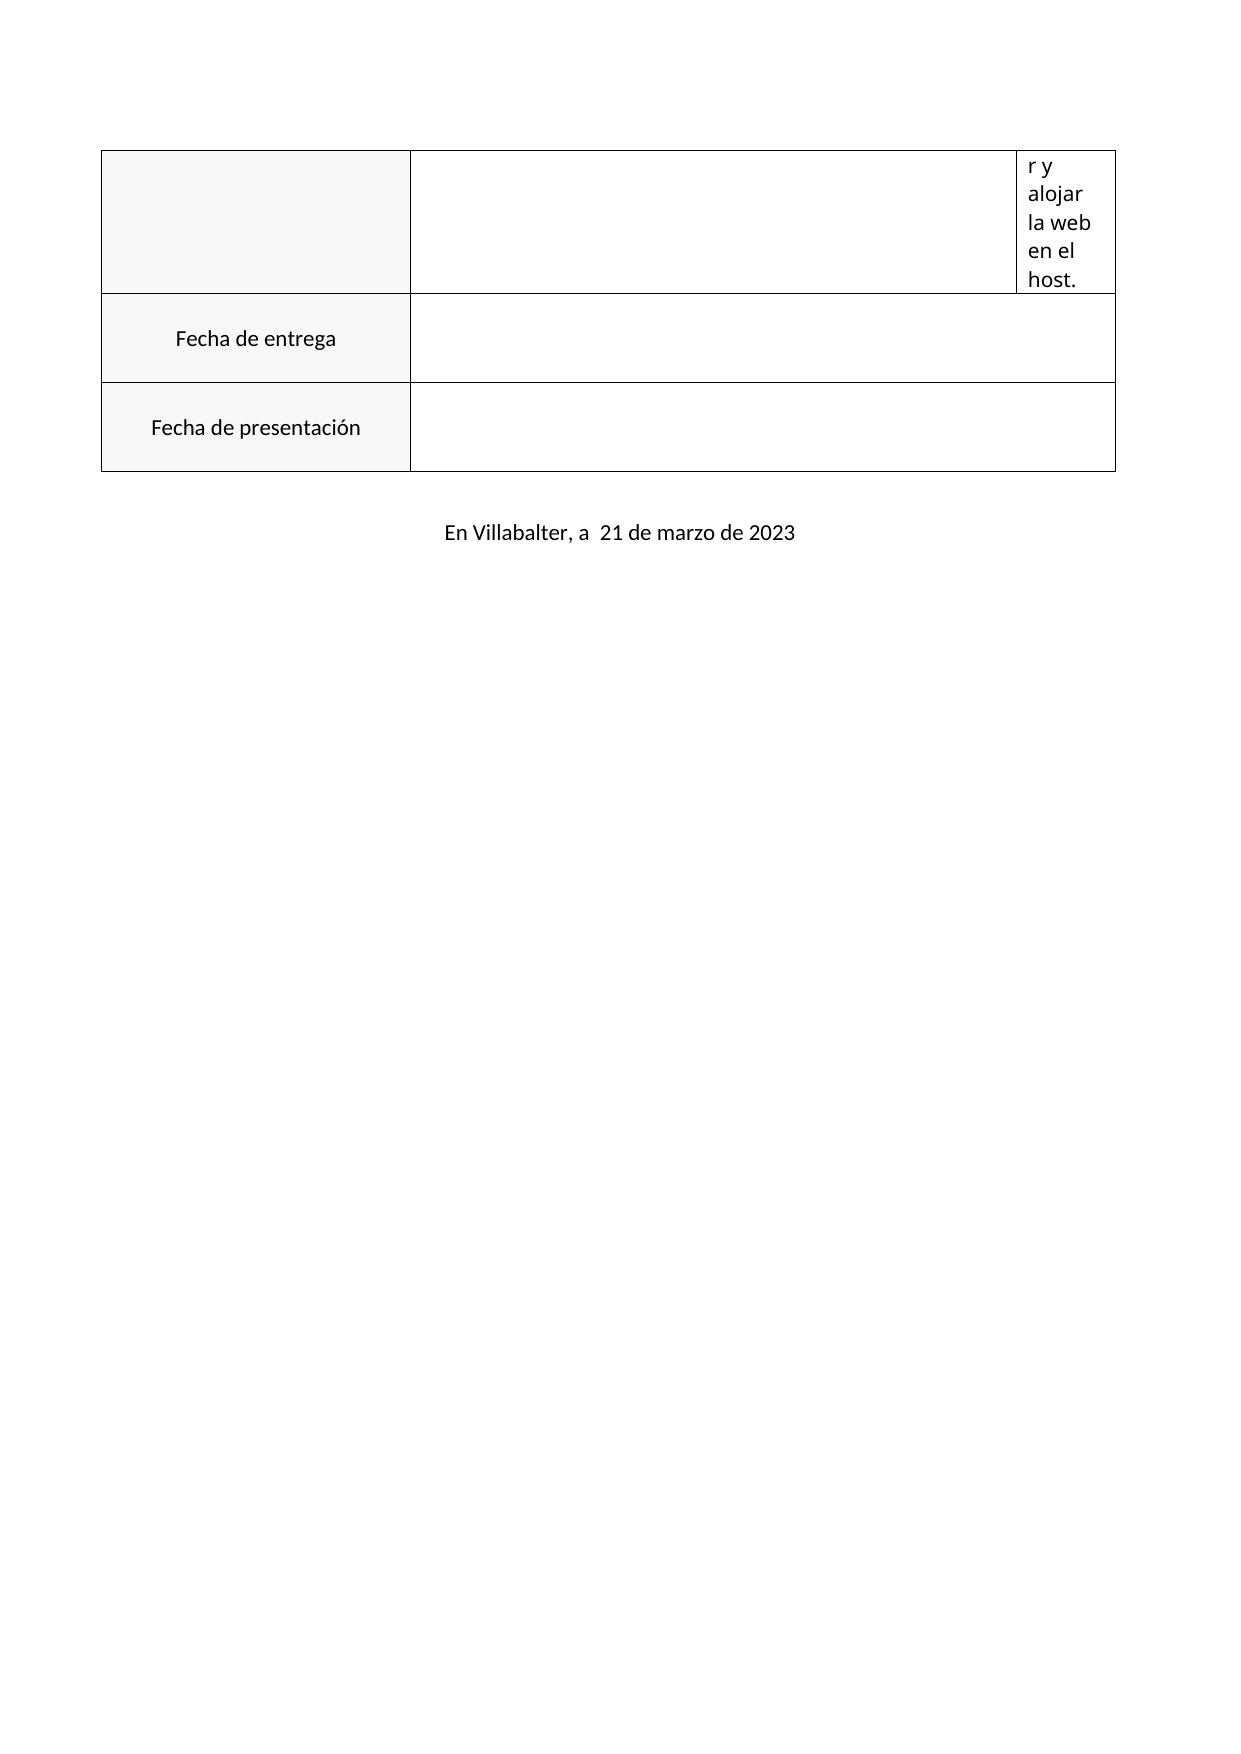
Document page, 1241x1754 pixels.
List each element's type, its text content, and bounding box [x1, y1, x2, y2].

table_cell r y alojar la web en el host. [1017, 151, 1115, 293]
table_cell [411, 294, 1115, 382]
table_cell Fecha de presentación [102, 383, 410, 471]
table_cell [411, 151, 1016, 293]
table_cell Fecha de entrega [102, 294, 410, 382]
table_cell [411, 383, 1115, 471]
table_cell [102, 151, 410, 293]
text En Villabalter, a 21 de marzo de 2023 [112, 518, 1128, 546]
